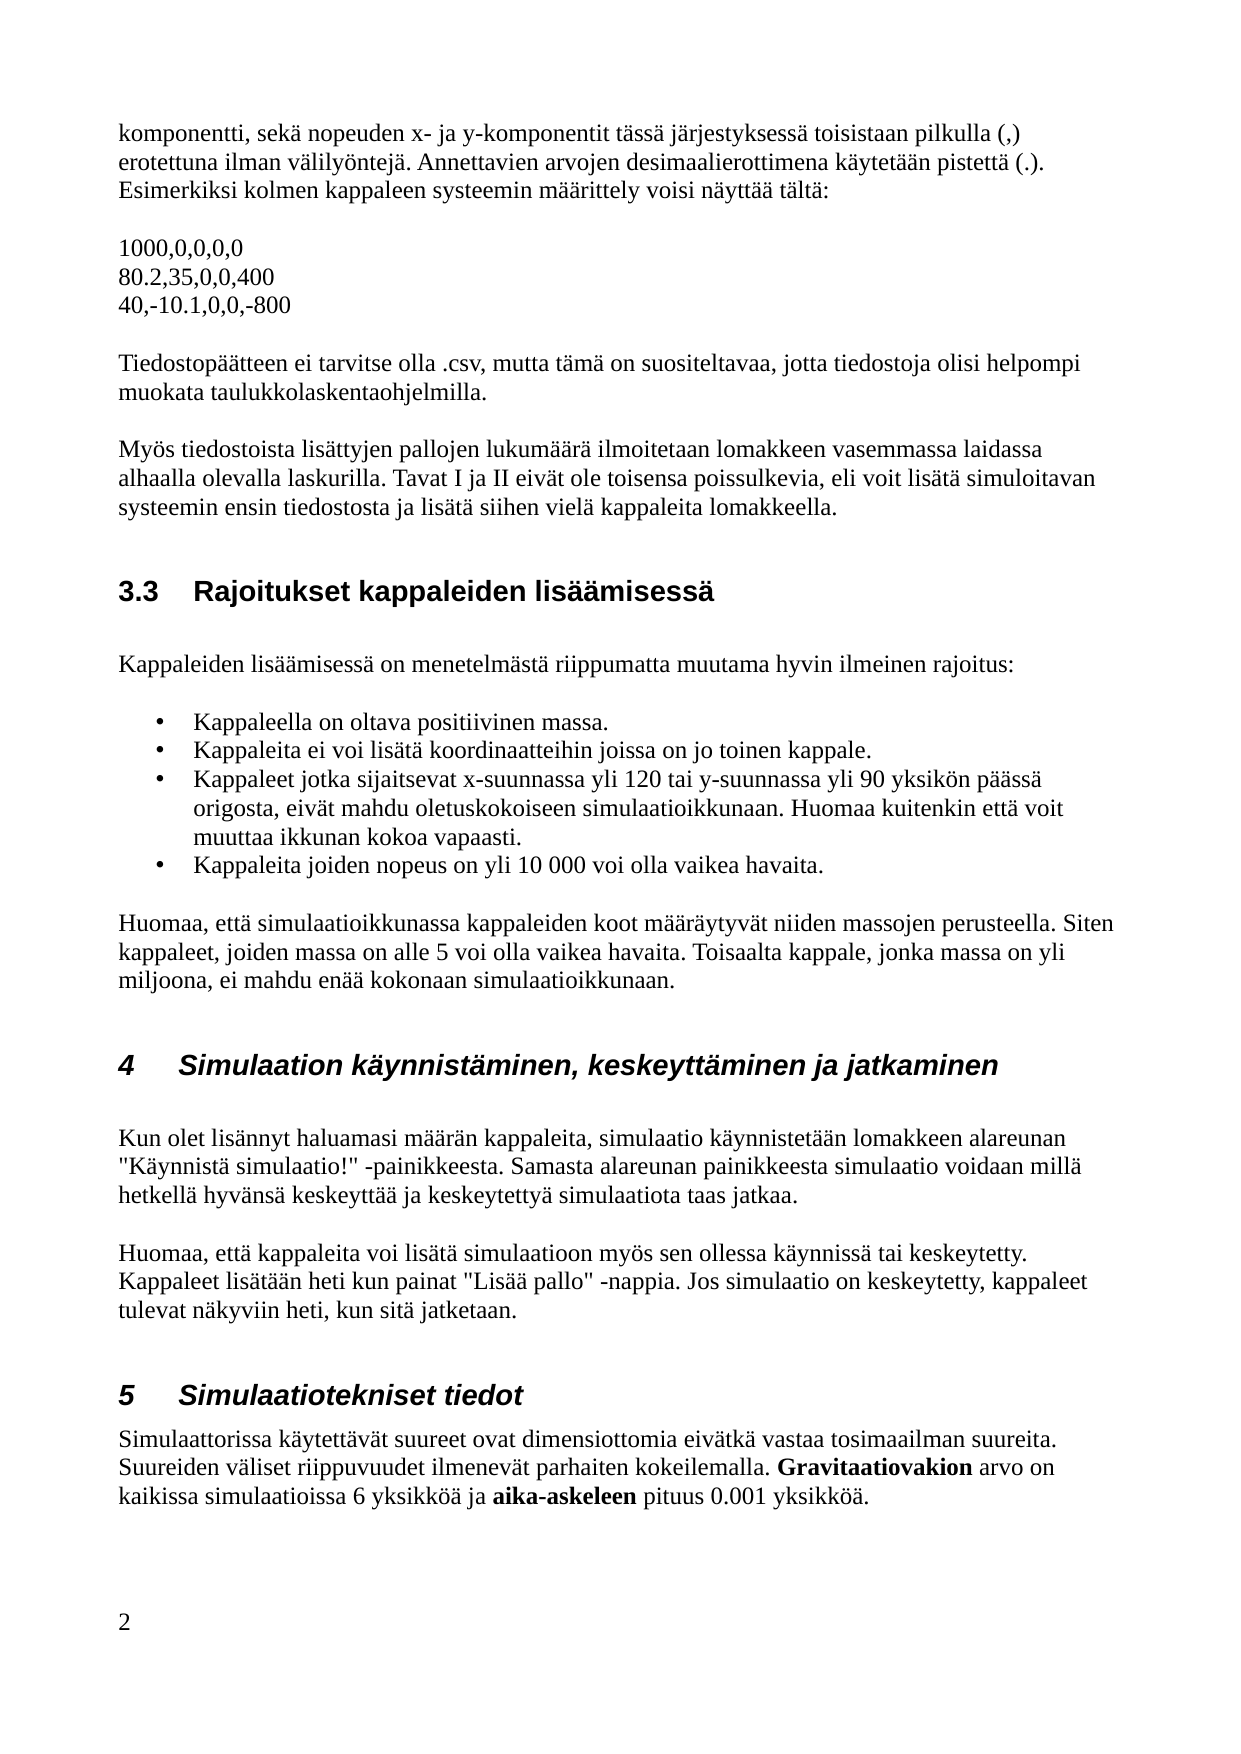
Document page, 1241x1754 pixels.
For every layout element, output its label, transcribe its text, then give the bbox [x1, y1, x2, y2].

list Kappaleita ei voi lisätä koordinaatteihin joissa on jo toinen kappale. [156, 735, 1122, 764]
text Huomaa, että simulaatioikkunassa kappaleiden koot määräytyvät niiden massojen perusteella. Siten kappaleet, joiden massa on alle 5 voi olla vaikea havaita. Toisaalta kappale, jonka massa on yli miljoona, ei mahdu enää kokonaan simulaatioikkunaan. [118, 908, 1122, 994]
list Kappaleet jotka sijaitsevat x-suunnassa yli 120 tai y-suunnassa yli 90 yksikön päässä origosta, eivät mahdu oletuskokoiseen simulaatioikkunaan. Huomaa kuitenkin että voit muuttaa ikkunan kokoa vapaasti. [156, 764, 1122, 850]
subtitle Simulaation käynnistäminen, keskeyttäminen ja jatkaminen [118, 1048, 1122, 1081]
text 1000,0,0,0,0 [118, 233, 1122, 262]
text Myös tiedostoista lisättyjen pallojen lukumäärä ilmoitetaan lomakkeen vasemmassa laidassa alhaalla olevalla laskurilla. Tavat I ja II eivät ole toisensa poissulkevia, eli voit lisätä simuloitavan systeemin ensin tiedostosta ja lisätä siihen vielä kappaleita lomakkeella. [118, 434, 1122, 521]
list Kappaleella on oltava positiivinen massa. [156, 707, 1122, 735]
text komponentti, sekä nopeuden x- ja y-komponentit tässä järjestyksessä toisistaan pilkulla (,) erotettuna ilman välilyöntejä. Annettavien arvojen desimaalierottimena käytetään pistettä (.). Esimerkiksi kolmen kappaleen systeemin määrittely voisi näyttää tältä: [118, 118, 1122, 204]
subtitle Simulaatiotekniset tiedot [118, 1378, 1122, 1411]
subtitle Rajoitukset kappaleiden lisäämisessä [118, 574, 1122, 608]
text Kappaleiden lisäämisessä on menetelmästä riippumatta muutama hyvin ilmeinen rajoitus: [118, 649, 1122, 678]
text 40,-10.1,0,0,-800 [118, 291, 1122, 319]
text 80.2,35,0,0,400 [118, 262, 1122, 291]
text Kun olet lisännyt haluamasi määrän kappaleita, simulaatio käynnistetään lomakkeen alareunan "Käynnistä simulaatio!" -painikkeesta. Samasta alareunan painikkeesta simulaatio voidaan millä hetkellä hyvänsä keskeyttää ja keskeytettyä simulaatiota taas jatkaa. [118, 1123, 1122, 1209]
list Kappaleita joiden nopeus on yli 10 000 voi olla vaikea havaita. [156, 850, 1122, 879]
text Simulaattorissa käytettävät suureet ovat dimensiottomia eivätkä vastaa tosimaailman suureita. Suureiden väliset riippuvuudet ilmenevät parhaiten kokeilemalla. Gravitaatiovakion arvo on kaikissa simulaatioissa 6 yksikköä ja aika-askeleen pituus 0.001 yksikköä. [118, 1424, 1122, 1510]
text Tiedostopäätteen ei tarvitse olla .csv, mutta tämä on suositeltavaa, jotta tiedostoja olisi helpompi muokata taulukkolaskentaohjelmilla. [118, 348, 1122, 406]
text Huomaa, että kappaleita voi lisätä simulaatioon myös sen ollessa käynnissä tai keskeytetty. Kappaleet lisätään heti kun painat "Lisää pallo" -nappia. Jos simulaatio on keskeytetty, kappaleet tulevat näkyviin heti, kun sitä jatketaan. [118, 1238, 1122, 1324]
